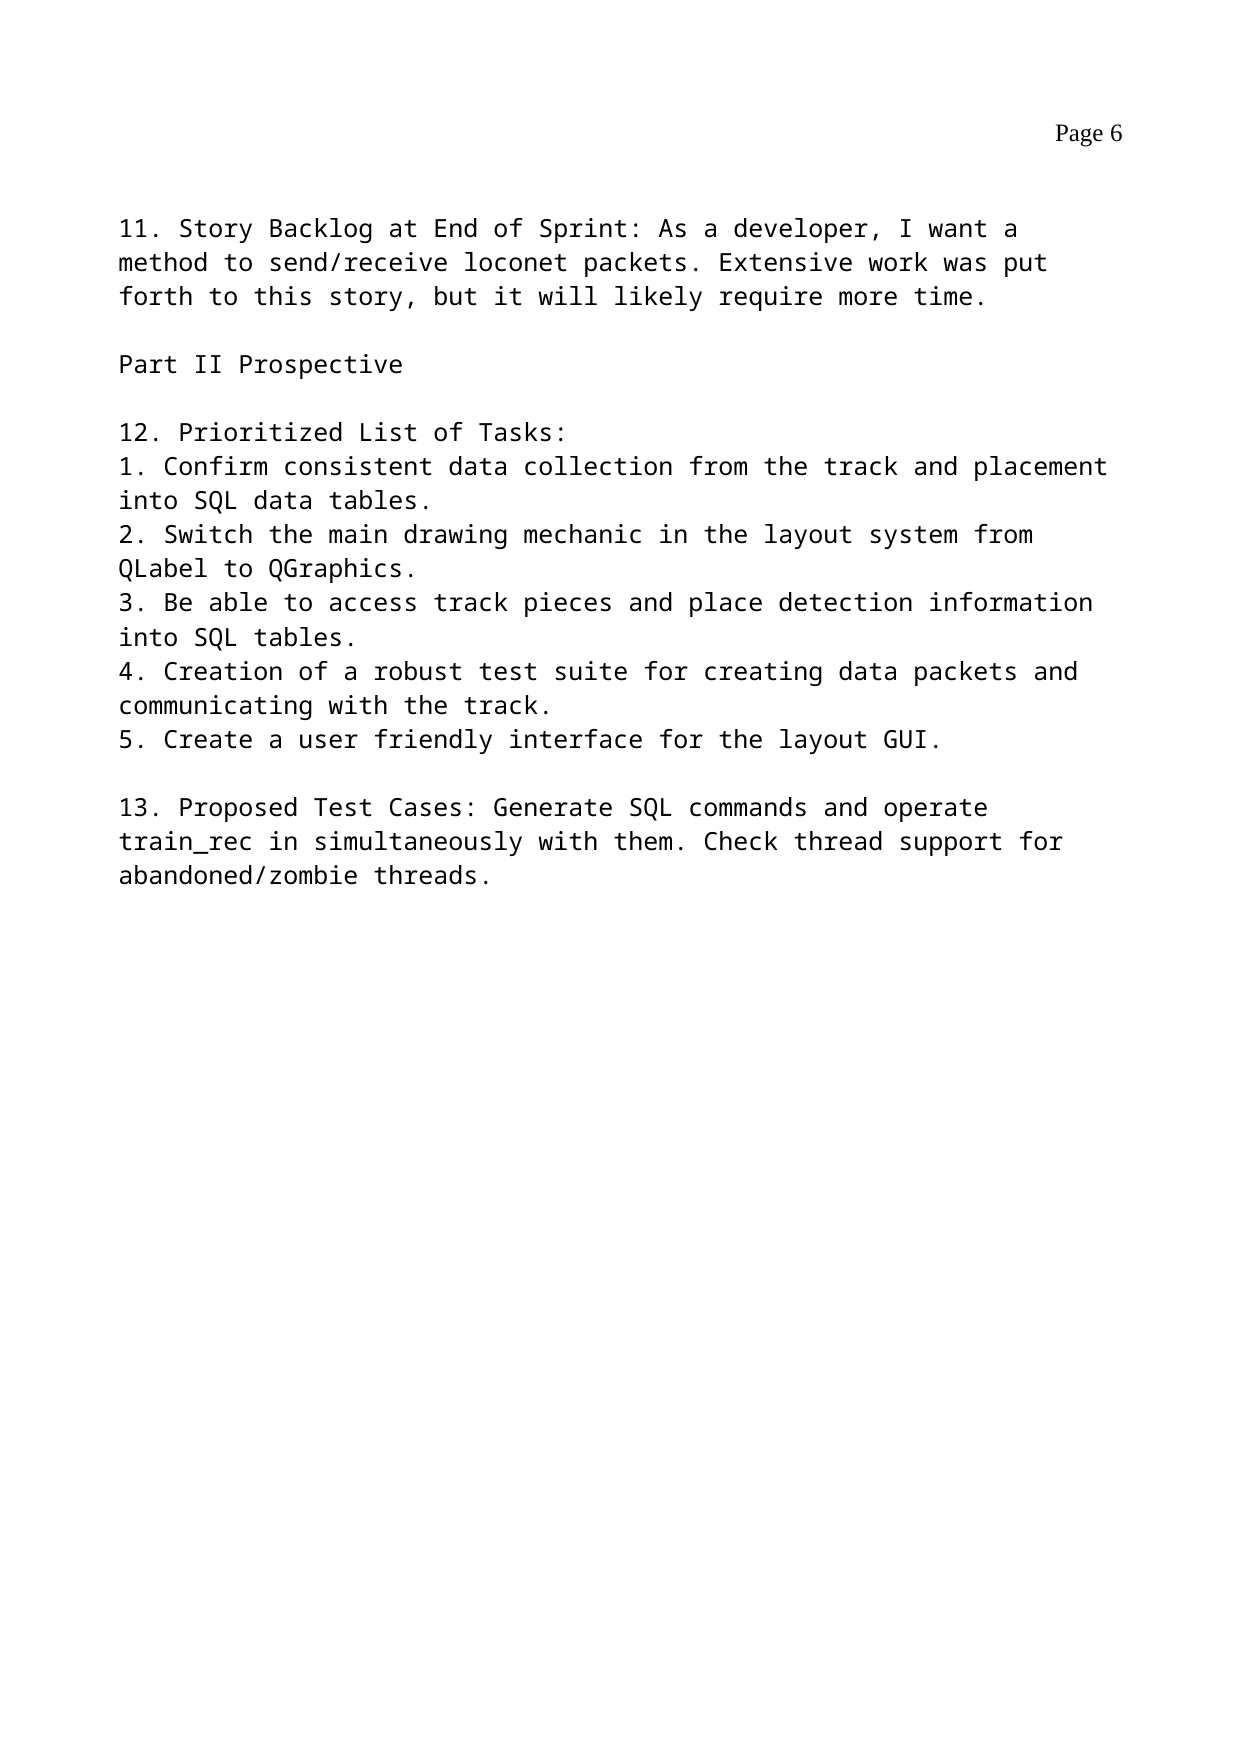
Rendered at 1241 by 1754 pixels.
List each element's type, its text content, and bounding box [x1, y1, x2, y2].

text Part II Prospective [118, 347, 1122, 381]
text 13. Proposed Test Cases: Generate SQL commands and operate train_rec in simultaneously with them. Check thread support for abandoned/zombie threads. [118, 789, 1122, 892]
text 5. Create a user friendly interface for the layout GUI. [118, 721, 1122, 755]
text 1. Confirm consistent data collection from the track and placement into SQL data tables. [118, 449, 1122, 517]
text 2. Switch the main drawing mechanic in the layout system from QLabel to QGraphics. [118, 517, 1122, 585]
text 4. Creation of a robust test suite for creating data packets and communicating with the track. [118, 653, 1122, 721]
text 3. Be able to access track pieces and place detection information into SQL tables. [118, 585, 1122, 653]
text 12. Prioritized List of Tasks: [118, 415, 1122, 449]
text 11. Story Backlog at End of Sprint: As a developer, I want a method to send/receive loconet packets. Extensive work was put forth to this story, but it will likely require more time. [118, 210, 1122, 313]
